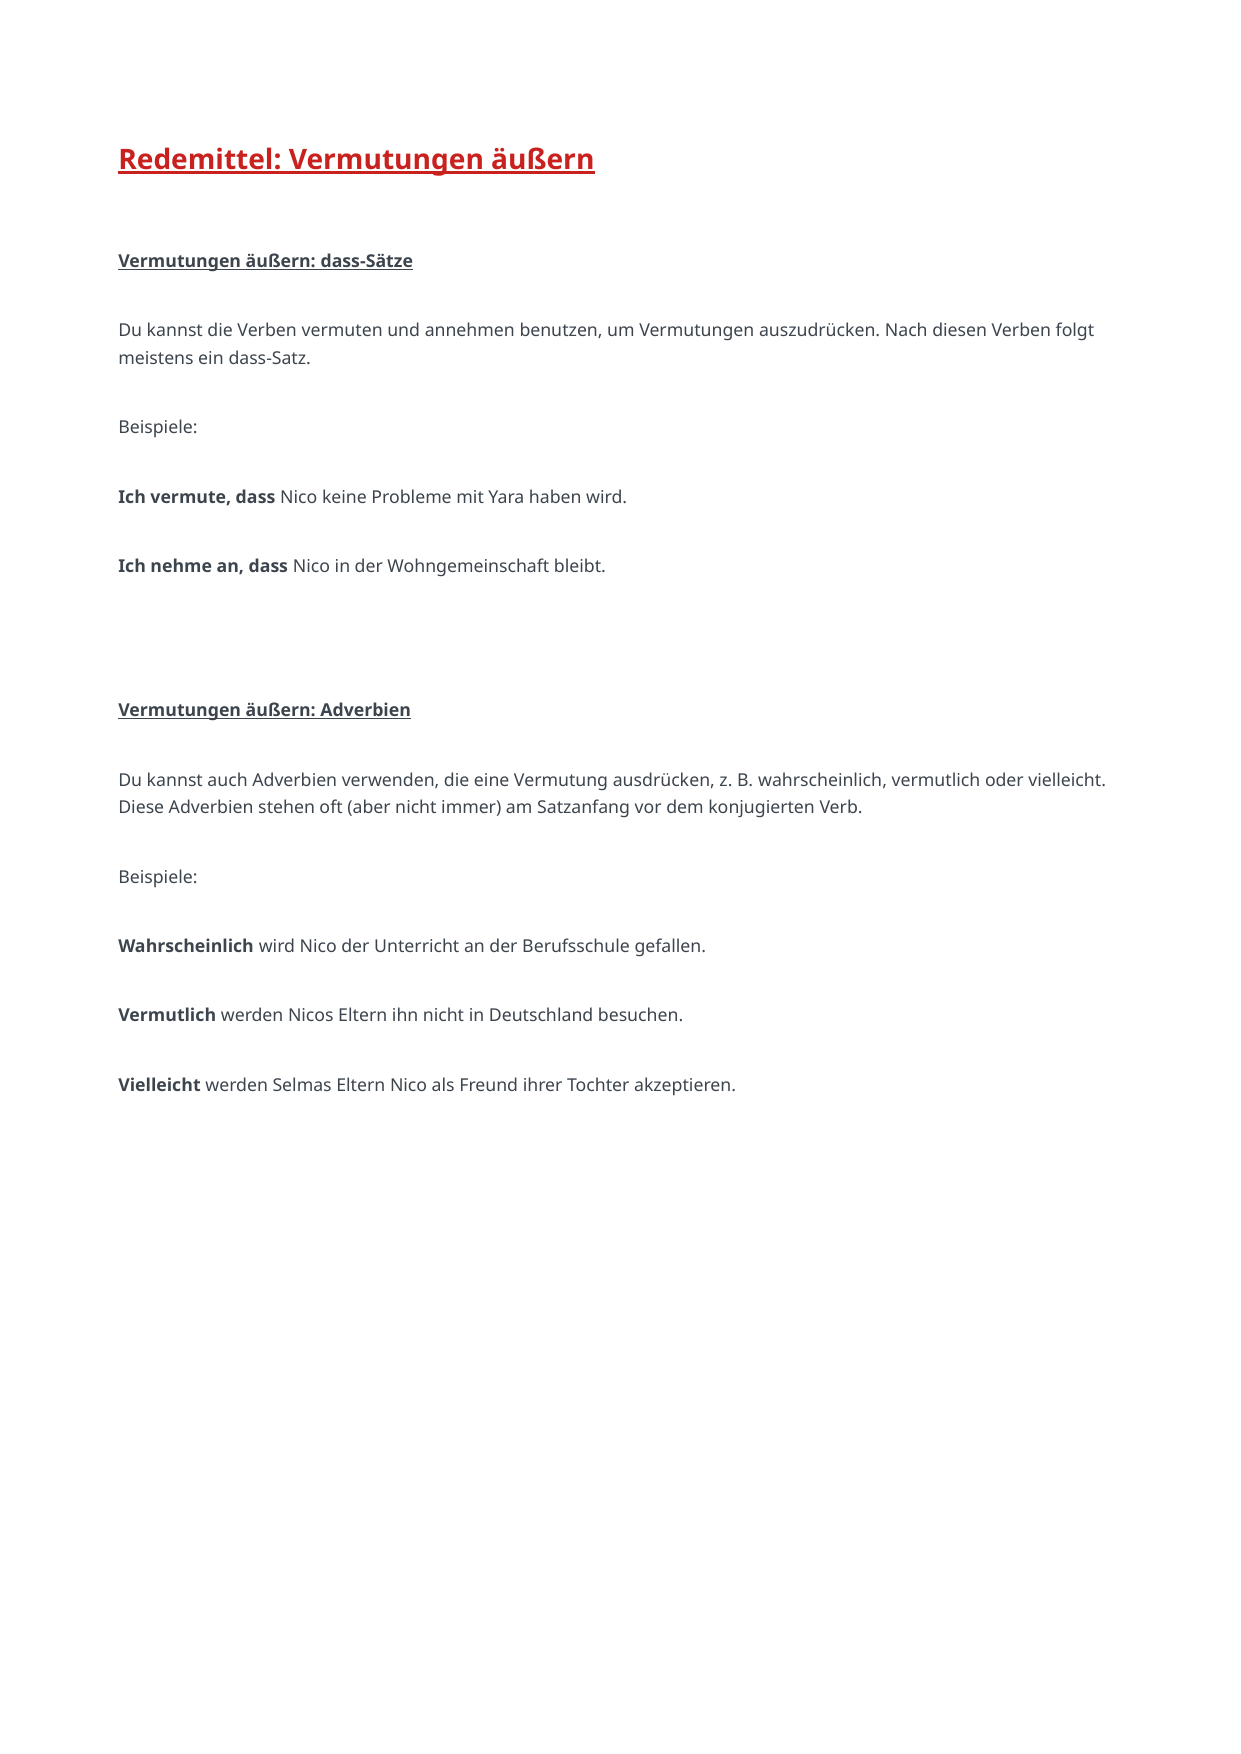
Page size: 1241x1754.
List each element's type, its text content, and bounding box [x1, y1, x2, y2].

text Du kannst die Verben vermuten und annehmen benutzen, um Vermutungen auszudrücken. Nach diesen Verben folgt meistens ein dass-Satz. [118, 318, 1122, 370]
text Ich vermute, dass Nico keine Probleme mit Yara haben wird. [118, 484, 1122, 508]
text Vermutungen äußern: Adverbien [118, 698, 1122, 722]
text Du kannst auch Adverbien verwenden, die eine Vermutung ausdrücken, z. B. wahrscheinlich, vermutlich oder vielleicht. Diese Adverbien stehen oft (aber nicht immer) am Satzanfang vor dem konjugierten Verb. [118, 767, 1122, 819]
text Vielleicht werden Selmas Eltern Nico als Freund ihrer Tochter akzeptieren. [118, 1072, 1122, 1096]
text Ich nehme an, dass Nico in der Wohngemeinschaft bleibt. [118, 554, 1122, 578]
text Beispiele: [118, 864, 1122, 888]
text Vermutungen äußern: dass-Sätze [118, 248, 1122, 273]
subtitle Redemittel: Vermutungen äußern [118, 139, 1122, 177]
text Vermutlich werden Nicos Eltern ihn nicht in Deutschland besuchen. [118, 1003, 1122, 1027]
text Wahrscheinlich wird Nico der Unterricht an der Berufsschule gefallen. [118, 933, 1122, 958]
text Beispiele: [118, 415, 1122, 439]
